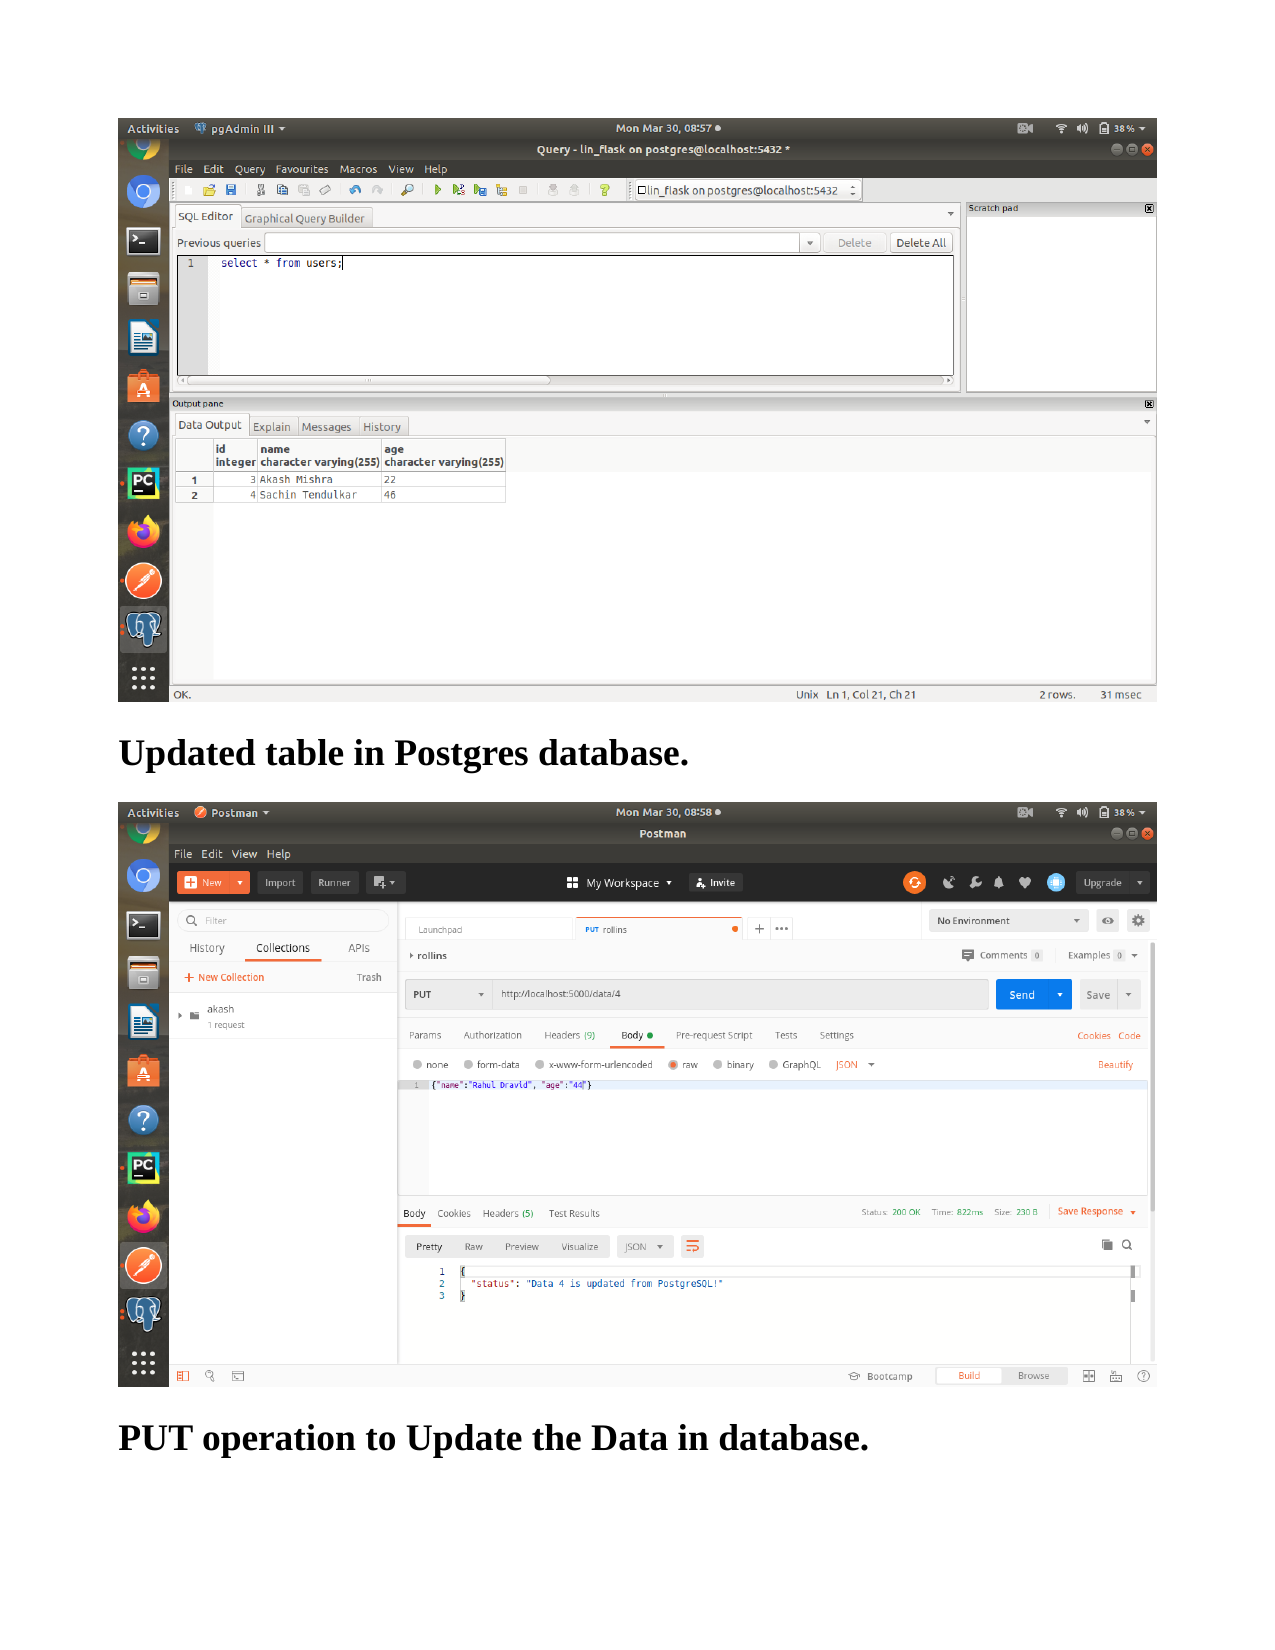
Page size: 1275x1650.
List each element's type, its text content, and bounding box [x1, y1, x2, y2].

text PUT operation to Update the Data in database. [118, 1415, 1157, 1458]
picture [118, 802, 1157, 1387]
picture [118, 118, 1157, 702]
text Updated table in Postgres database. [118, 731, 1157, 774]
